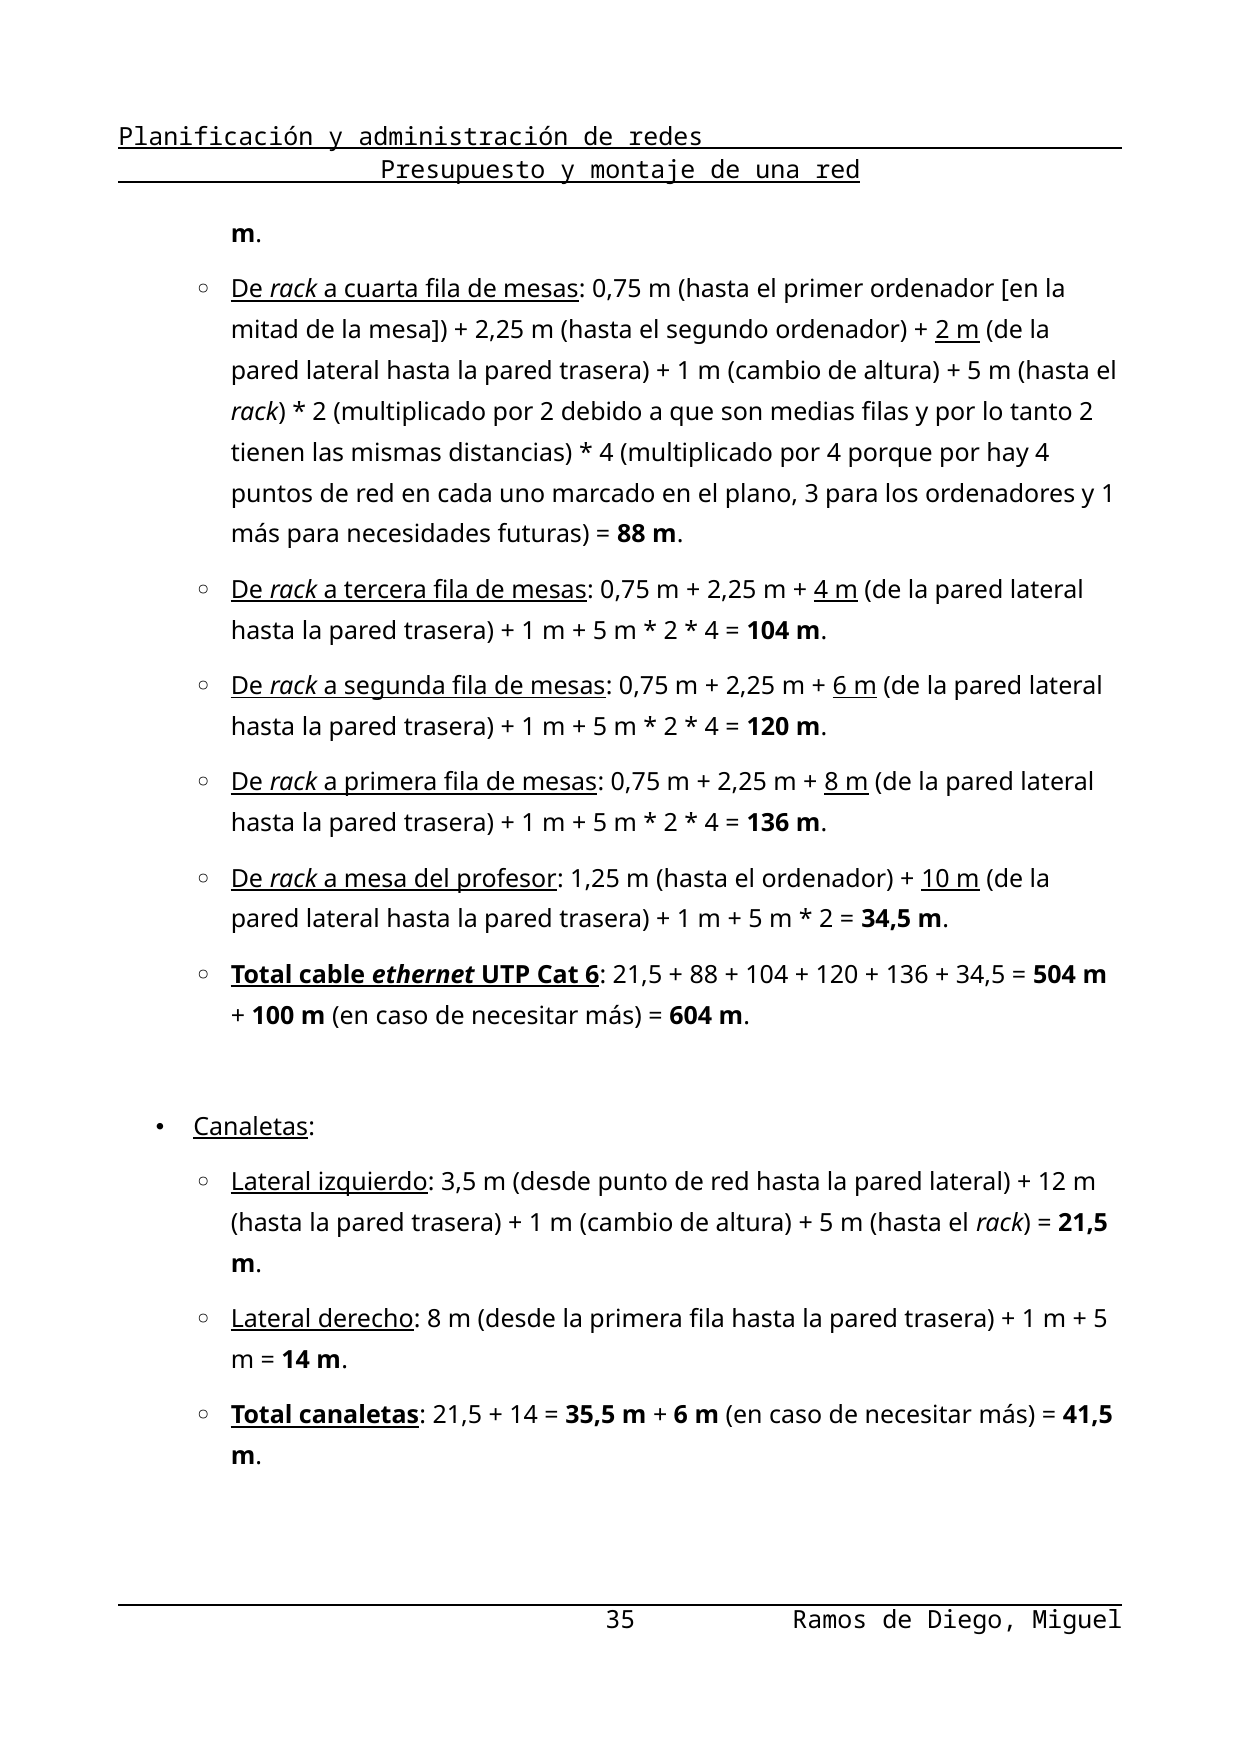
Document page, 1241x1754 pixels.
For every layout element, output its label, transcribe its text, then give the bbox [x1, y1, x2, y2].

list Total canaletas: 21,5 + 14 = 35,5 m + 6 m (en caso de necesitar más) = 41,5 m. [193, 1397, 1122, 1472]
list Total cable ethernet UTP Cat 6: 21,5 + 88 + 104 + 120 + 136 + 34,5 = 504 m + 100 m (en caso de necesitar más) = 604 m. [193, 957, 1122, 1031]
list Canaletas: [156, 1108, 1122, 1142]
list De rack a mesa del profesor: 1,25 m (hasta el ordenador) + 10 m (de la pared lateral hasta la pared trasera) + 1 m + 5 m * 2 = 34,5 m. [193, 860, 1122, 935]
list Lateral derecho: 8 m (desde la primera fila hasta la pared trasera) + 1 m + 5 m = 14 m. [193, 1301, 1122, 1376]
list De rack a cuarta fila de mesas: 0,75 m (hasta el primer ordenador [en la mitad de la mesa]) + 2,25 m (hasta el segundo ordenador) + 2 m (de la pared lateral hasta la pared trasera) + 1 m (cambio de altura) + 5 m (hasta el rack) * 2 (multiplicado por 2 debido a que son medias filas y por lo tanto 2 tienen las mismas distancias) * 4 (multiplicado por 4 porque por hay 4 puntos de red en cada uno marcado en el plano, 3 para los ordenadores y 1 más para necesidades futuras) = 88 m. [193, 271, 1122, 550]
list De rack a segunda fila de mesas: 0,75 m + 2,25 m + 6 m (de la pared lateral hasta la pared trasera) + 1 m + 5 m * 2 * 4 = 120 m. [193, 668, 1122, 743]
list Lateral izquierdo: 3,5 m (desde punto de red hasta la pared lateral) + 12 m (hasta la pared trasera) + 1 m (cambio de altura) + 5 m (hasta el rack) = 21,5 m. [193, 1164, 1122, 1279]
list De rack a tercera fila de mesas: 0,75 m + 2,25 m + 4 m (de la pared lateral hasta la pared trasera) + 1 m + 5 m * 2 * 4 = 104 m. [193, 572, 1122, 646]
list De rack a primera fila de mesas: 0,75 m + 2,25 m + 8 m (de la pared lateral hasta la pared trasera) + 1 m + 5 m * 2 * 4 = 136 m. [193, 764, 1122, 839]
list De punto de red preexistente a rack: 3,5 m (hasta la pared lateral) + 12 m (hasta la pared trasera) + 1 m (cambio de altura) + 5 m (hasta el rack) = 21,5 m. [193, 216, 1122, 250]
